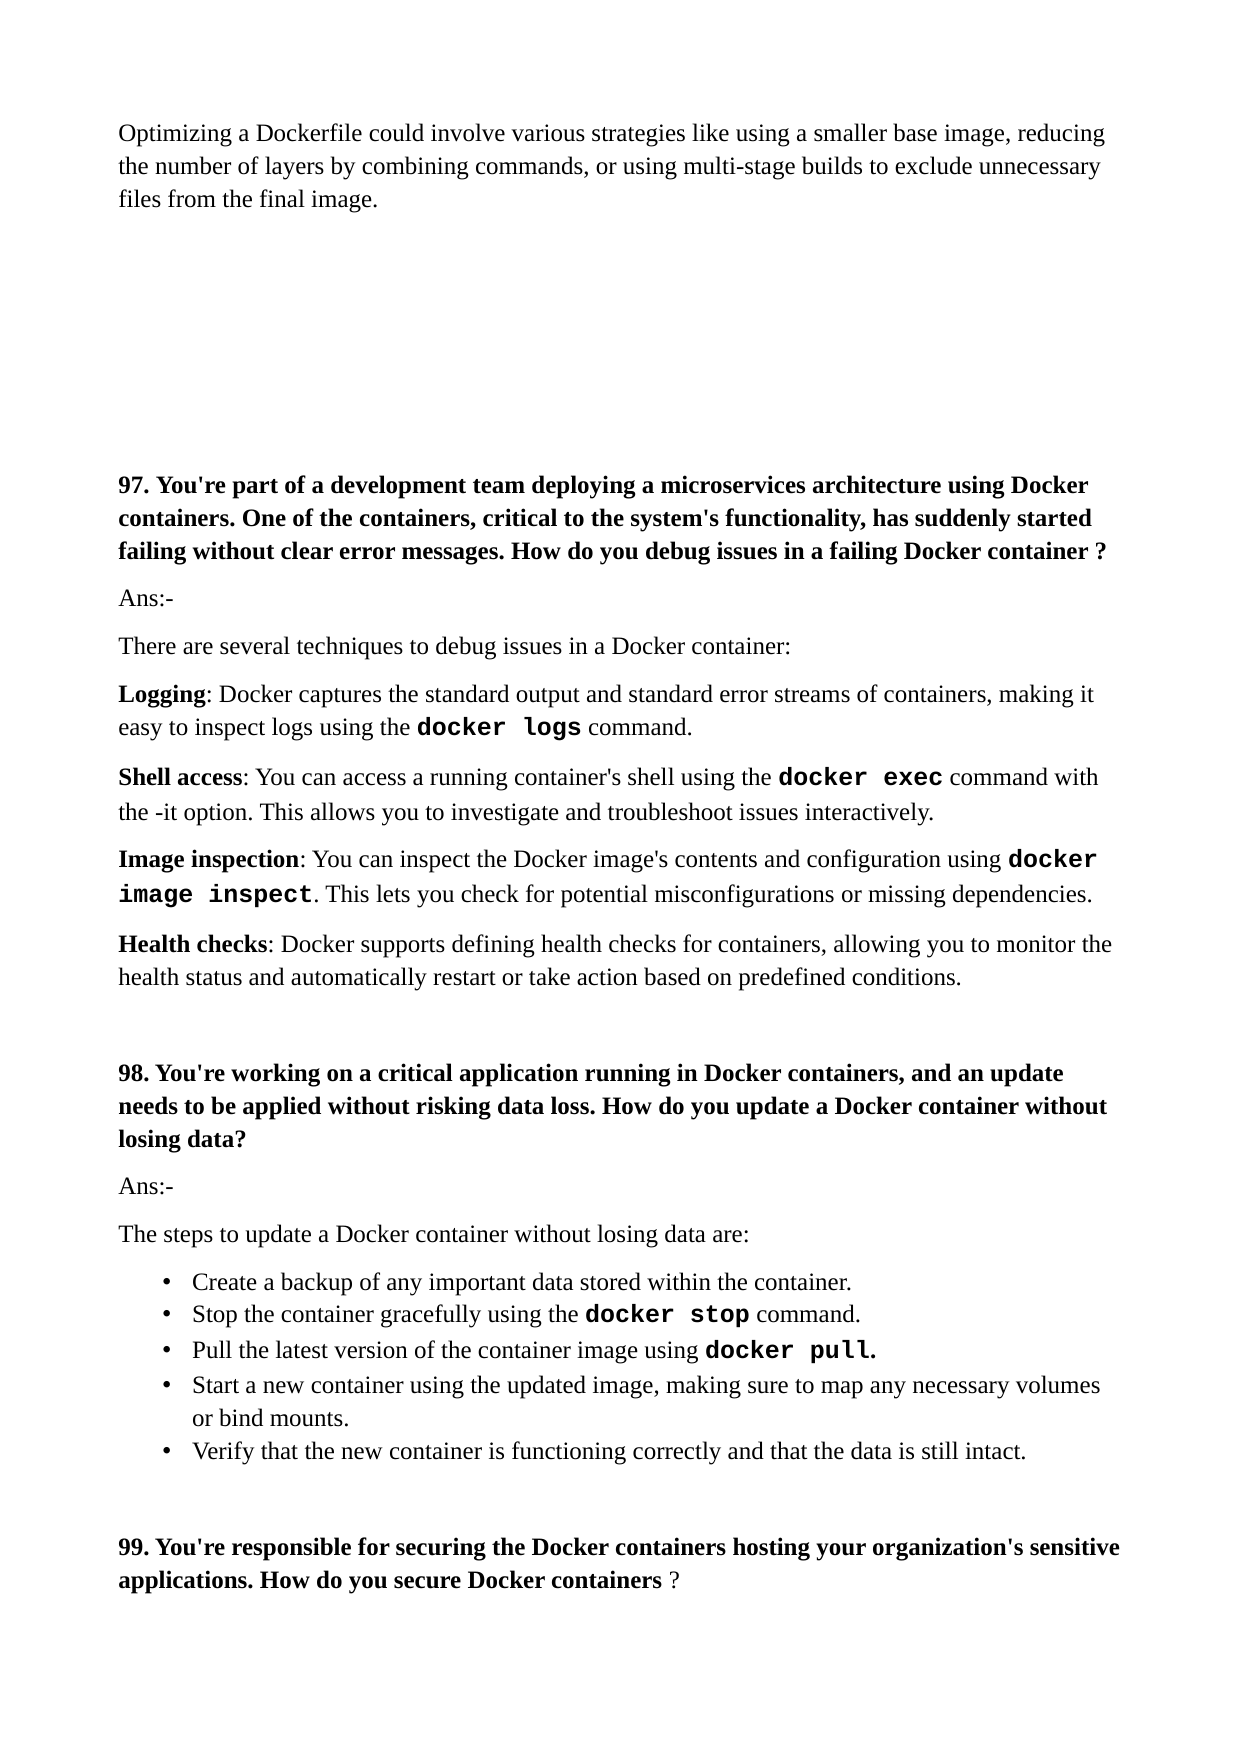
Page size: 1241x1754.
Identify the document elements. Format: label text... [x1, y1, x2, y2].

text 97. You're part of a development team deploying a microservices architecture using Docker containers. One of the containers, critical to the system's functionality, has suddenly started failing without clear error messages. How do you debug issues in a failing Docker container ? [118, 470, 1122, 564]
text Optimizing a Dockerfile could involve various strategies like using a smaller base image, reducing the number of layers by combining commands, or using multi-stage builds to exclude unnecessary files from the final image. [118, 118, 1122, 213]
list Verify that the new container is functioning correctly and that the data is still intact. [162, 1436, 1122, 1465]
text Logging: Docker captures the standard output and standard error streams of containers, making it easy to inspect logs using the docker logs command. [118, 679, 1122, 742]
text Shell access: You can access a running container's shell using the docker exec command with the -it option. This allows you to investigate and troubleshoot issues interactively. [118, 762, 1122, 826]
list Stop the container gracefully using the docker stop command. [162, 1299, 1122, 1330]
list Start a new container using the updated image, making sure to map any necessary volumes or bind mounts. [162, 1370, 1122, 1432]
list Create a backup of any important data stored within the container. [162, 1267, 1122, 1295]
text Ans:- [118, 1171, 1122, 1200]
text Ans:- [118, 583, 1122, 612]
text 98. You're working on a critical application running in Docker containers, and an update needs to be applied without risking data loss. How do you update a Docker container without losing data? [118, 1058, 1122, 1152]
text There are several techniques to debug issues in a Docker container: [118, 631, 1122, 660]
list Pull the latest version of the container image using docker pull. [162, 1335, 1122, 1366]
text Image inspection: You can inspect the Docker image's contents and configuration using docker image inspect. This lets you check for potential misconfigurations or missing dependencies. [118, 844, 1122, 910]
text The steps to update a Docker container without losing data are: [118, 1219, 1122, 1248]
text Health checks: Docker supports defining health checks for containers, allowing you to monitor the health status and automatically restart or take action based on predefined conditions. [118, 929, 1122, 991]
text 99. You're responsible for securing the Docker containers hosting your organization's sensitive applications. How do you secure Docker containers ? [118, 1532, 1122, 1593]
